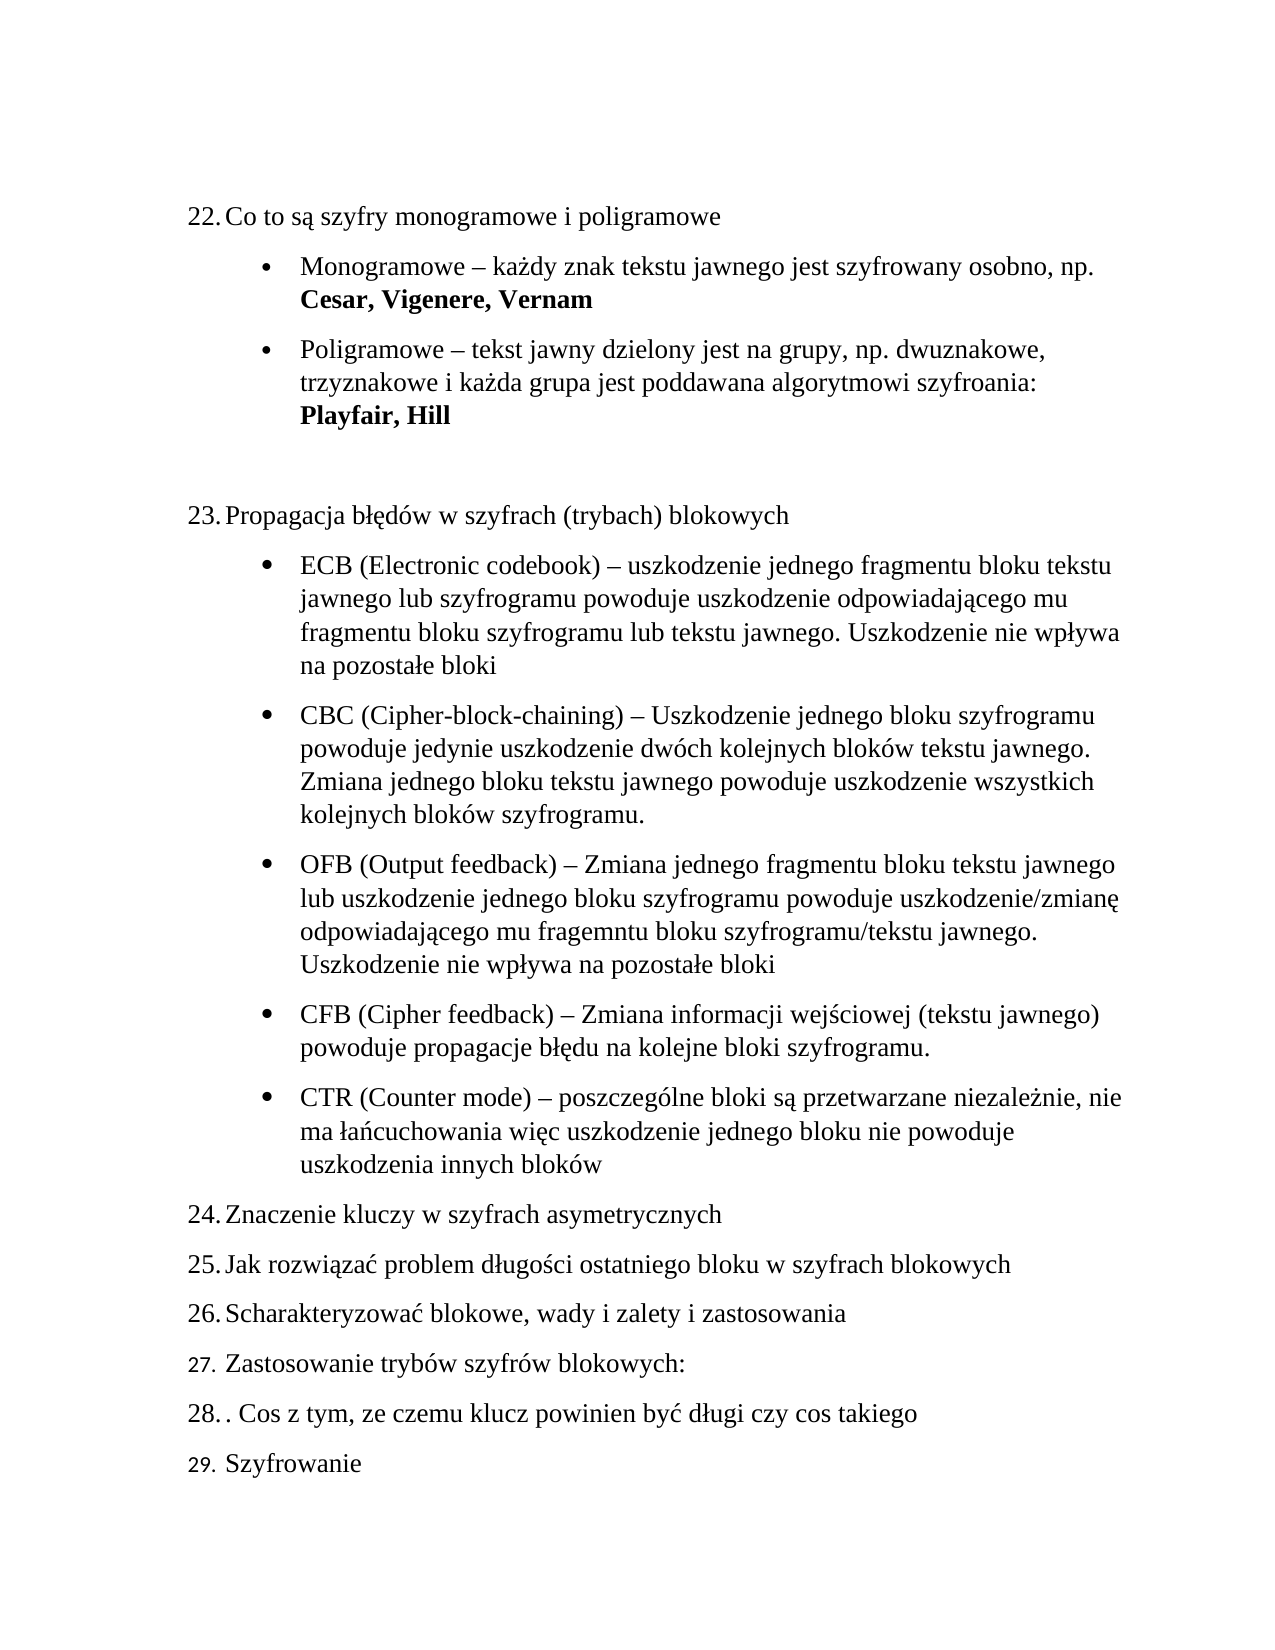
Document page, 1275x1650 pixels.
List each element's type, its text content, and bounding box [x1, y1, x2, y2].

list OFB (Output feedback) – Zmiana jednego fragmentu bloku tekstu jawnego lub uszkodzenie jednego bloku szyfrogramu powoduje uszkodzenie/zmianę odpowiadającego mu fragemntu bloku szyfrogramu/tekstu jawnego. Uszkodzenie nie wpływa na pozostałe bloki [262, 848, 1125, 979]
list Co to są szyfry monogramowe i poligramowe [187, 200, 1125, 231]
list CBC (Cipher-block-chaining) – Uszkodzenie jednego bloku szyfrogramu powoduje jedynie uszkodzenie dwóch kolejnych bloków tekstu jawnego. Zmiana jednego bloku tekstu jawnego powoduje uszkodzenie wszystkich kolejnych bloków szyfrogramu. [262, 699, 1125, 830]
list Znaczenie kluczy w szyfrach asymetrycznych [187, 1198, 1125, 1229]
list Zastosowanie trybów szyfrów blokowych: [187, 1347, 1125, 1379]
list Jak rozwiązać problem długości ostatniego bloku w szyfrach blokowych [187, 1248, 1125, 1279]
list CFB (Cipher feedback) – Zmiana informacji wejściowej (tekstu jawnego) powoduje propagacje błędu na kolejne bloki szyfrogramu. [262, 998, 1125, 1063]
list . Cos z tym, ze czemu klucz powinien być długi czy cos takiego [187, 1397, 1125, 1428]
list Szyfrowanie [187, 1447, 1125, 1478]
list CTR (Counter mode) – poszczególne bloki są przetwarzane niezależnie, nie ma łańcuchowania więc uszkodzenie jednego bloku nie powoduje uszkodzenia innych bloków [262, 1081, 1125, 1179]
list ECB (Electronic codebook) – uszkodzenie jednego fragmentu bloku tekstu jawnego lub szyfrogramu powoduje uszkodzenie odpowiadającego mu fragmentu bloku szyfrogramu lub tekstu jawnego. Uszkodzenie nie wpływa na pozostałe bloki [262, 549, 1125, 680]
list Poligramowe – tekst jawny dzielony jest na grupy, np. dwuznakowe, trzyznakowe i każda grupa jest poddawana algorytmowi szyfroania: Playfair, Hill [262, 333, 1125, 431]
list Monogramowe – każdy znak tekstu jawnego jest szyfrowany osobno, np. Cesar, Vigenere, Vernam [262, 250, 1125, 314]
list Propagacja błędów w szyfrach (trybach) blokowych [187, 499, 1125, 530]
list Scharakteryzować blokowe, wady i zalety i zastosowania [187, 1298, 1125, 1329]
